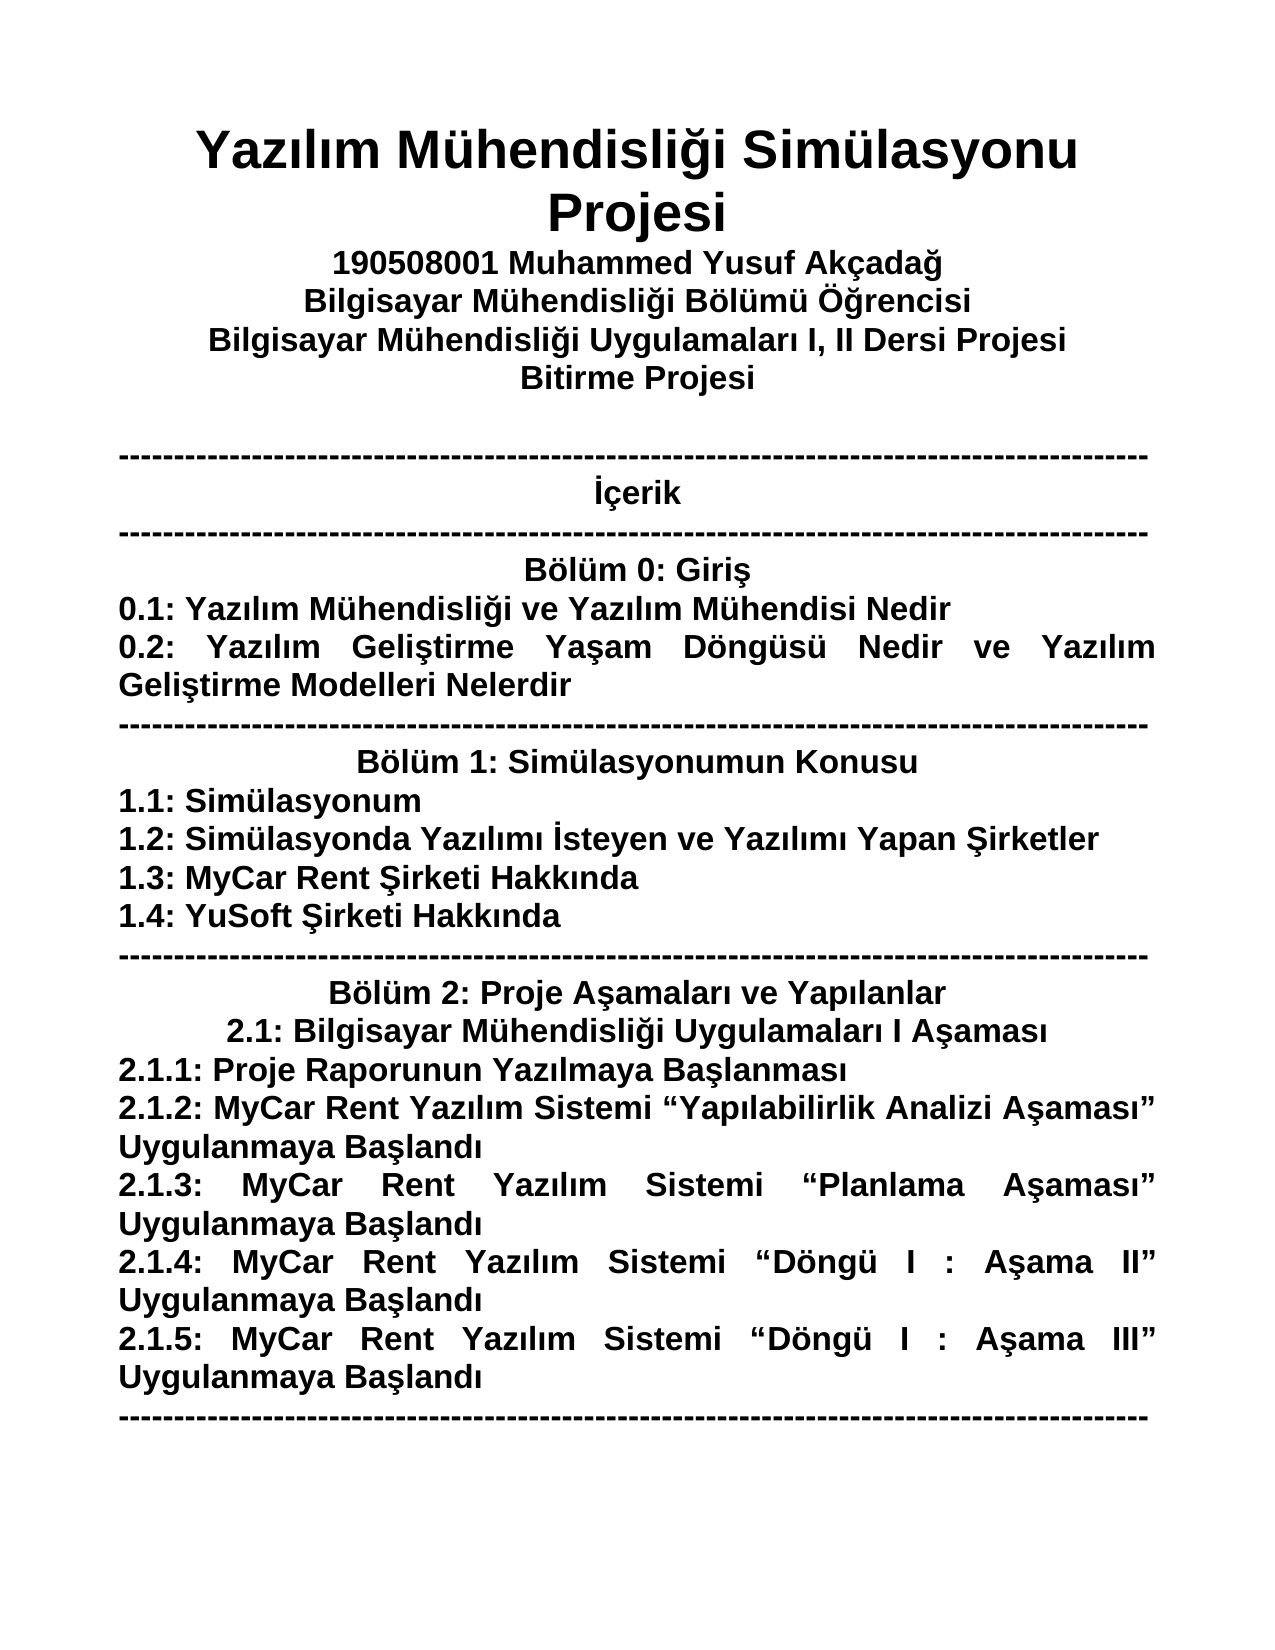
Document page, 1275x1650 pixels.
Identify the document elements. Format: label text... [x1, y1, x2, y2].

text 1.2: Simülasyonda Yazılımı İsteyen ve Yazılımı Yapan Şirketler [118, 819, 1157, 858]
text 2.1.3: MyCar Rent Yazılım Sistemi “Planlama Aşaması” Uygulanmaya Başlandı [118, 1165, 1157, 1242]
text --------------------------------------------------------------------------------------------- [118, 1396, 1157, 1434]
text 1.1: Simülasyonum [118, 781, 1157, 819]
text 2.1: Bilgisayar Mühendisliği Uygulamaları I Aşaması [118, 1011, 1157, 1050]
text Bilgisayar Mühendisliği Bölümü Öğrencisi [118, 281, 1157, 319]
text Yazılım Mühendisliği Simülasyonu Projesi [118, 118, 1157, 243]
text İçerik [118, 473, 1157, 512]
text 0.2: Yazılım Geliştirme Yaşam Döngüsü Nedir ve Yazılım Geliştirme Modelleri Nelerdir [118, 627, 1157, 704]
text --------------------------------------------------------------------------------------------- [118, 512, 1157, 550]
text 1.4: YuSoft Şirketi Hakkında [118, 896, 1157, 934]
text 1.3: MyCar Rent Şirketi Hakkında [118, 858, 1157, 896]
text Bilgisayar Mühendisliği Uygulamaları I, II Dersi Projesi [118, 319, 1157, 358]
text --------------------------------------------------------------------------------------------- [118, 934, 1157, 973]
text Bölüm 1: Simülasyonumun Konusu [118, 742, 1157, 781]
text 2.1.5: MyCar Rent Yazılım Sistemi “Döngü I : Aşama III” Uygulanmaya Başlandı [118, 1319, 1157, 1396]
text Bitirme Projesi [118, 358, 1157, 396]
text 190508001 Muhammed Yusuf Akçadağ [118, 243, 1157, 281]
text 2.1.4: MyCar Rent Yazılım Sistemi “Döngü I : Aşama II” Uygulanmaya Başlandı [118, 1242, 1157, 1319]
text 0.1: Yazılım Mühendisliği ve Yazılım Mühendisi Nedir [118, 589, 1157, 627]
text --------------------------------------------------------------------------------------------- [118, 704, 1157, 742]
text 2.1.1: Proje Raporunun Yazılmaya Başlanması [118, 1050, 1157, 1088]
text 2.1.2: MyCar Rent Yazılım Sistemi “Yapılabilirlik Analizi Aşaması” Uygulanmaya Başlandı [118, 1088, 1157, 1165]
text Bölüm 2: Proje Aşamaları ve Yapılanlar [118, 973, 1157, 1011]
text Bölüm 0: Giriş [118, 550, 1157, 589]
text --------------------------------------------------------------------------------------------- [118, 435, 1157, 473]
